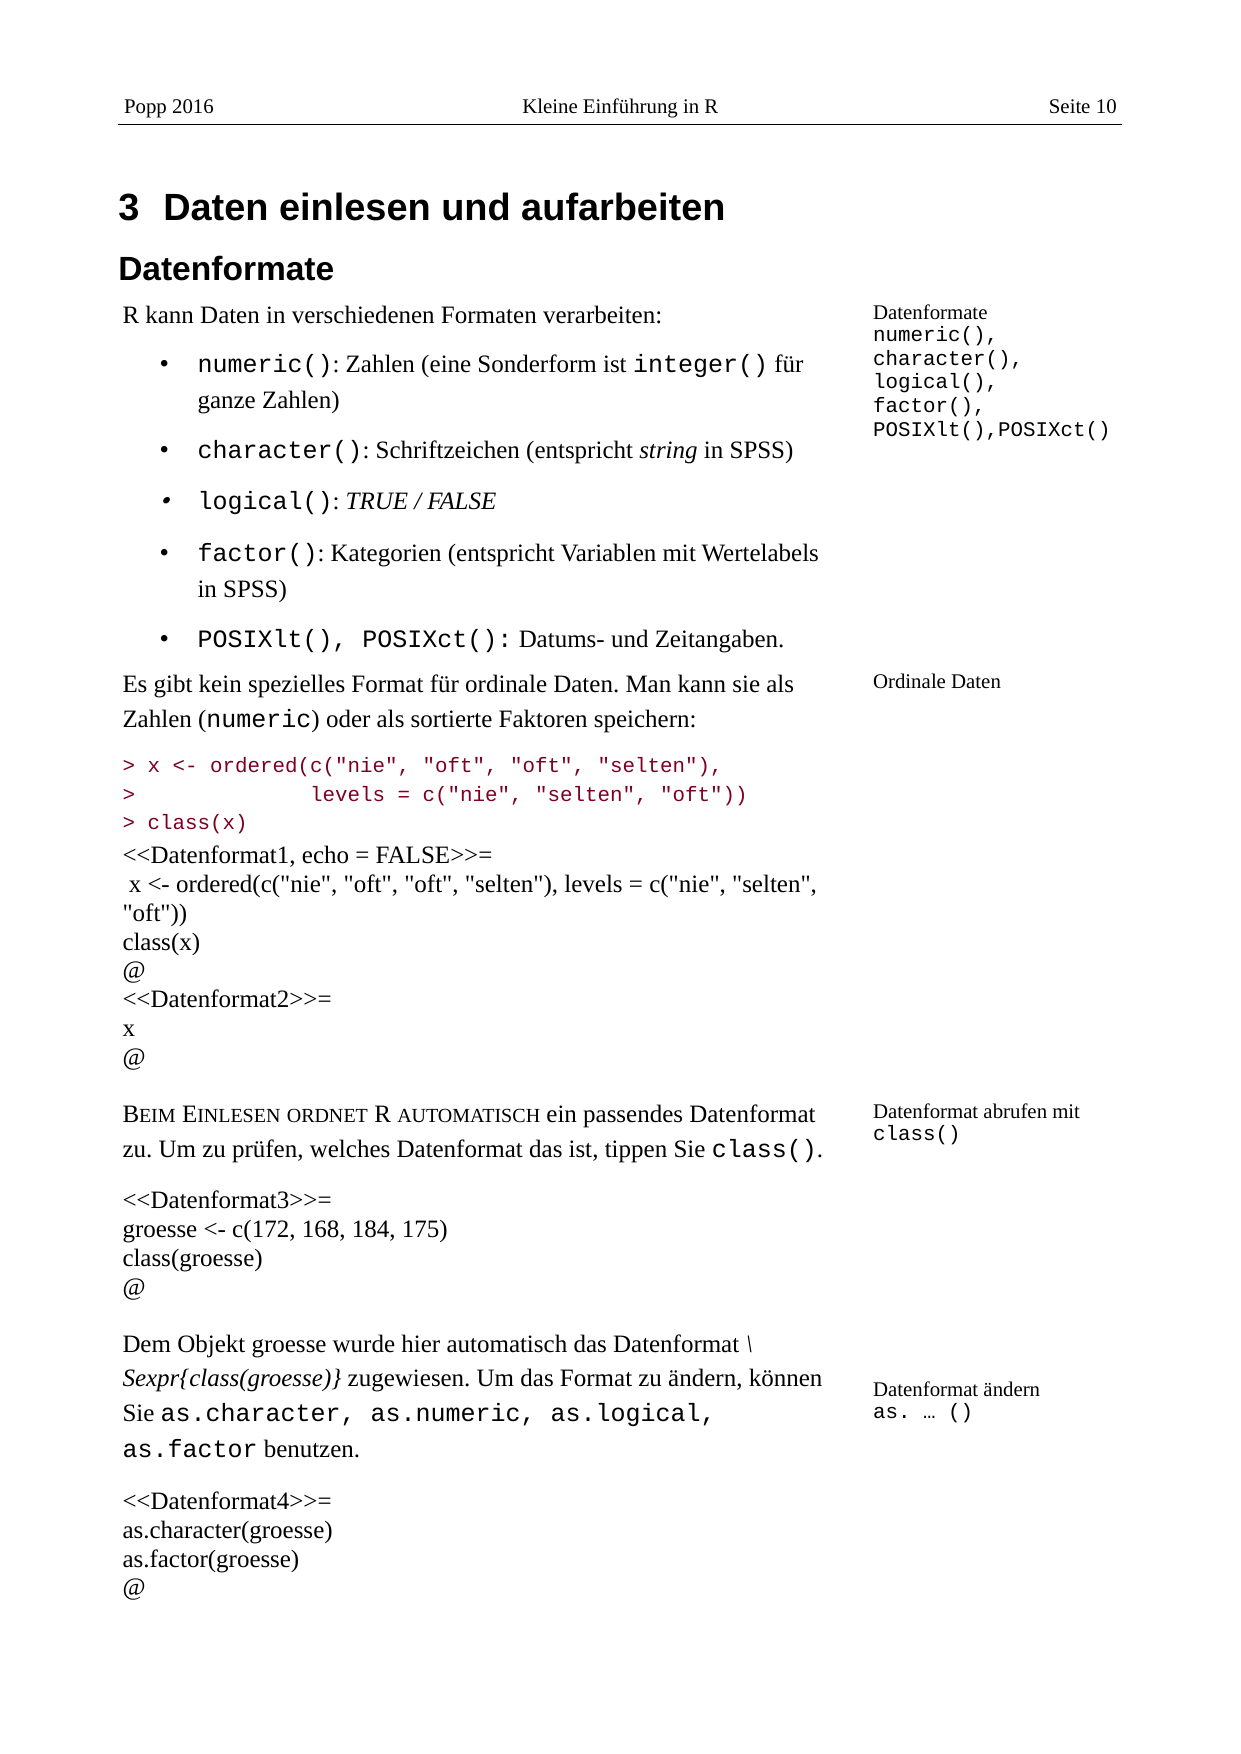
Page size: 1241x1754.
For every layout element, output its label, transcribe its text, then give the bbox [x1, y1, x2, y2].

table_cell Es gibt kein spezielles Format für ordinale Daten. Man kann sie als Zahlen (numeric) oder als sortierte Faktoren speichern: > x <- ordered(c("nie", "oft", "oft", "selten"), > levels = c("nie", "selten", "oft")) > class(x) <<Datenformat1, echo = FALSE>>= x <- ordered(c("nie", "oft", "oft", "selten"), levels = c("nie", "selten", "oft")) class(x) @ <<Datenformat2>>= x @ [122, 669, 855, 1099]
table_cell Datenformat abrufen mit class() [855, 1099, 1123, 1329]
subtitle Daten einlesen und aufarbeiten [118, 184, 1122, 228]
table_cell Ordinale Daten [855, 669, 1123, 1099]
table_cell Datenformat ändern as. … () [855, 1329, 1123, 1630]
table_cell Dem Objekt groesse wurde hier automatisch das Datenformat \Sexpr{class(groesse)} zugewiesen. Um das Format zu ändern, können Sie as.character, as.numeric, as.logical, as.factor benutzen. <<Datenformat4>>= as.character(groesse) as.factor(groesse) @ [122, 1329, 855, 1630]
table_header Datenformate numeric(), character(), logical(), factor(), POSIXlt(),POSIXct() [855, 300, 1123, 669]
subtitle Datenformate [118, 249, 1122, 287]
table_cell Beim Einlesen ordnet R automatisch ein passendes Datenformat zu. Um zu prüfen, welches Datenformat das ist, tippen Sie class(). <<Datenformat3>>= groesse <- c(172, 168, 184, 175) class(groesse) @ [122, 1099, 855, 1329]
table_header R kann Daten in verschiedenen Formaten verarbeiten: numeric(): Zahlen (eine Sonderform ist integer() für ganze Zahlen) character(): Schriftzeichen (entspricht string in SPSS) logical(): TRUE / FALSE factor(): Kategorien (entspricht Variablen mit Wertelabels in SPSS) POSIXlt(), POSIXct(): Datums- und Zeitangaben. [122, 300, 855, 669]
